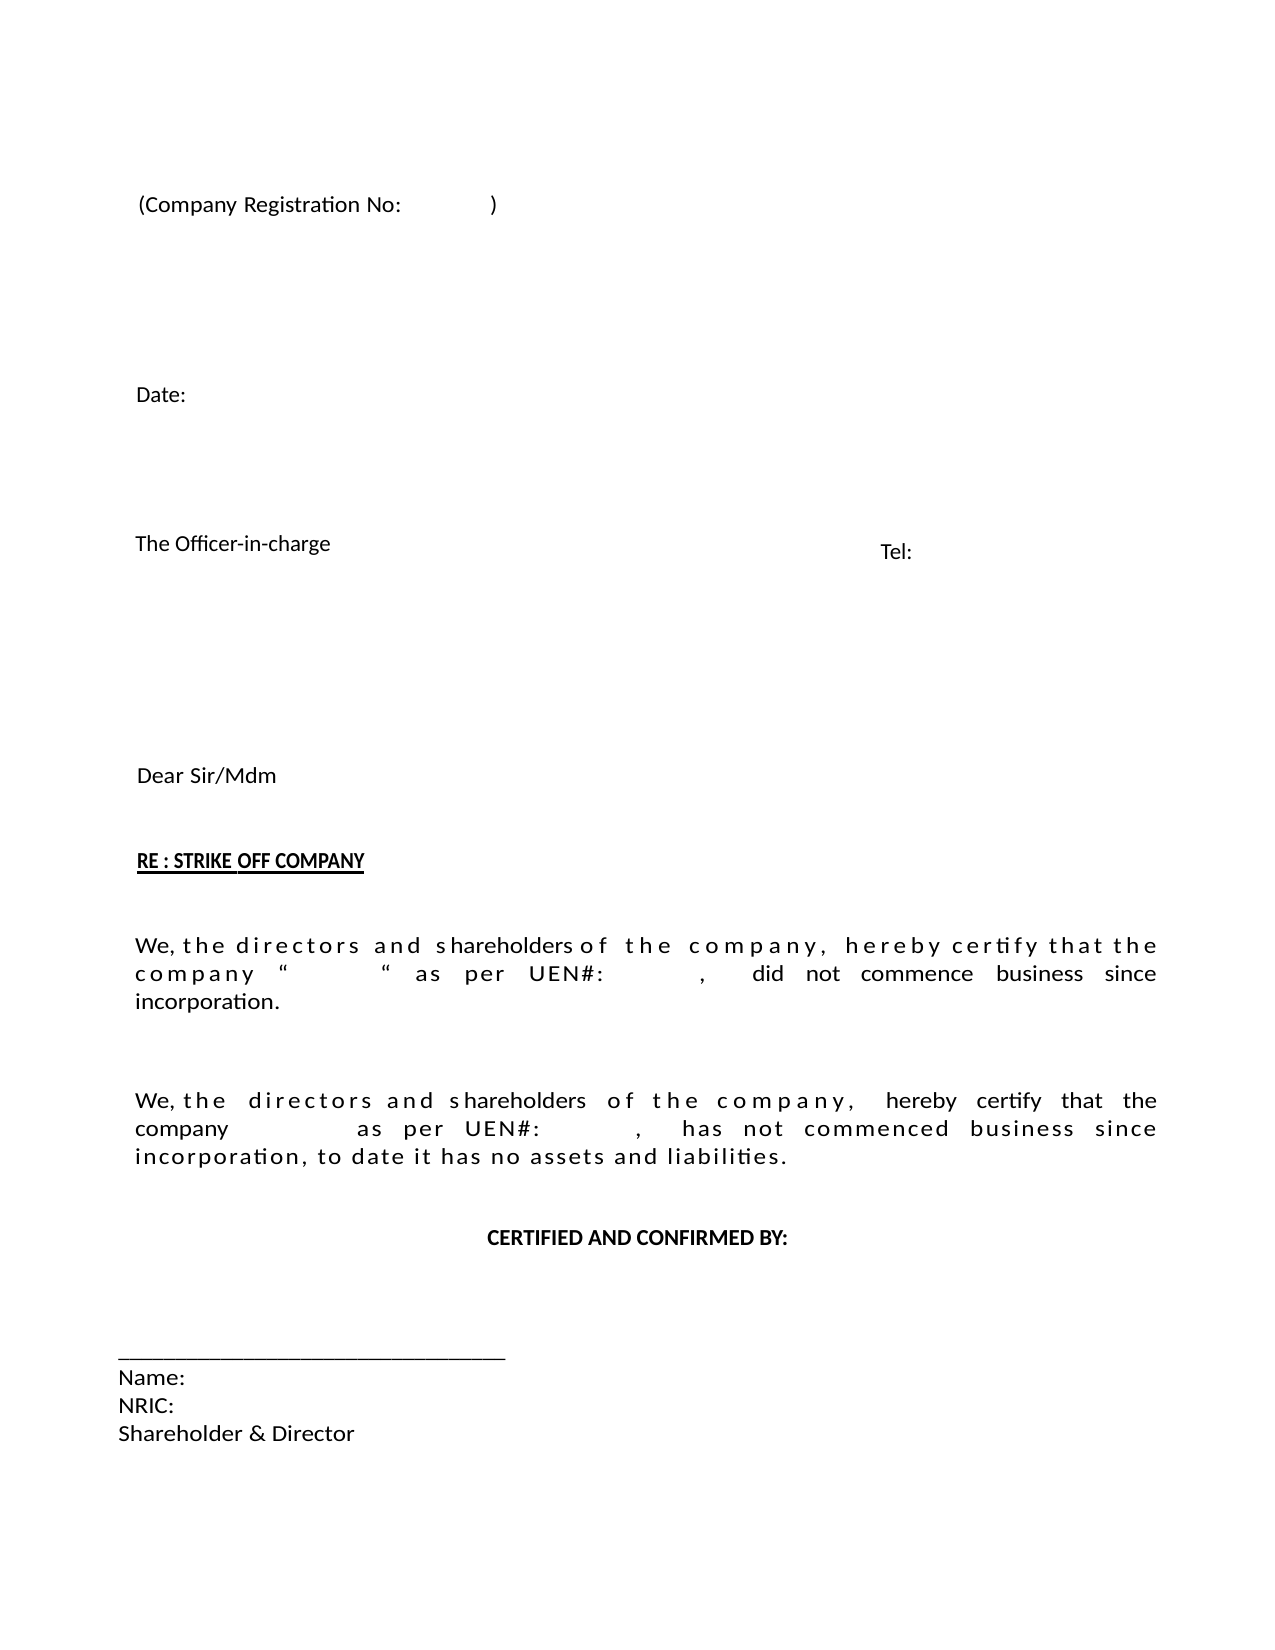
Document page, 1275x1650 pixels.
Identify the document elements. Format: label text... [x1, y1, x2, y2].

text Name:<get_director1(o.id)['name']> [118, 1363, 1157, 1391]
text Shareholder & Director [118, 1419, 1157, 1447]
text We, the directors and shareholders of the company, hereby certify that the company “<o.name>“ as per UEN#:<o.uen>, did not commence business since incorporation. [135, 931, 1157, 1015]
text <o.street2> [136, 637, 429, 665]
text CERTIFIED AND CONFIRMED BY: [118, 1223, 1157, 1251]
text Dear Sir/Mdm [137, 762, 1157, 790]
text <o.street> [135, 607, 412, 635]
text (Company Registration No: <o.uen>) [138, 190, 1157, 218]
text NRIC: <get_director1(o.id)['nric']> [118, 1391, 1157, 1419]
text We, the directors and shareholders of the company, hereby certify that the company <o.name> as per UEN#:<o.uen>, has not commenced business since incorporation, to date it has no assets and liabilities. [135, 1086, 1157, 1170]
subtitle RE : STRIKE OFF COMPANY [137, 847, 1157, 875]
text Date: <get_datenow()> [136, 380, 1157, 408]
text <get_partner_full_address(o.id)> [137, 218, 1157, 252]
text The Officer-in-charge [135, 529, 412, 557]
text <o.name> [135, 568, 412, 596]
text __________________________________ [118, 1335, 1157, 1363]
text <o.country_id and o.country_id.name or ''> <o.zip> [136, 675, 429, 733]
text <o.name> [118, 147, 1157, 188]
text Tel: <o.phone> [880, 537, 1157, 565]
